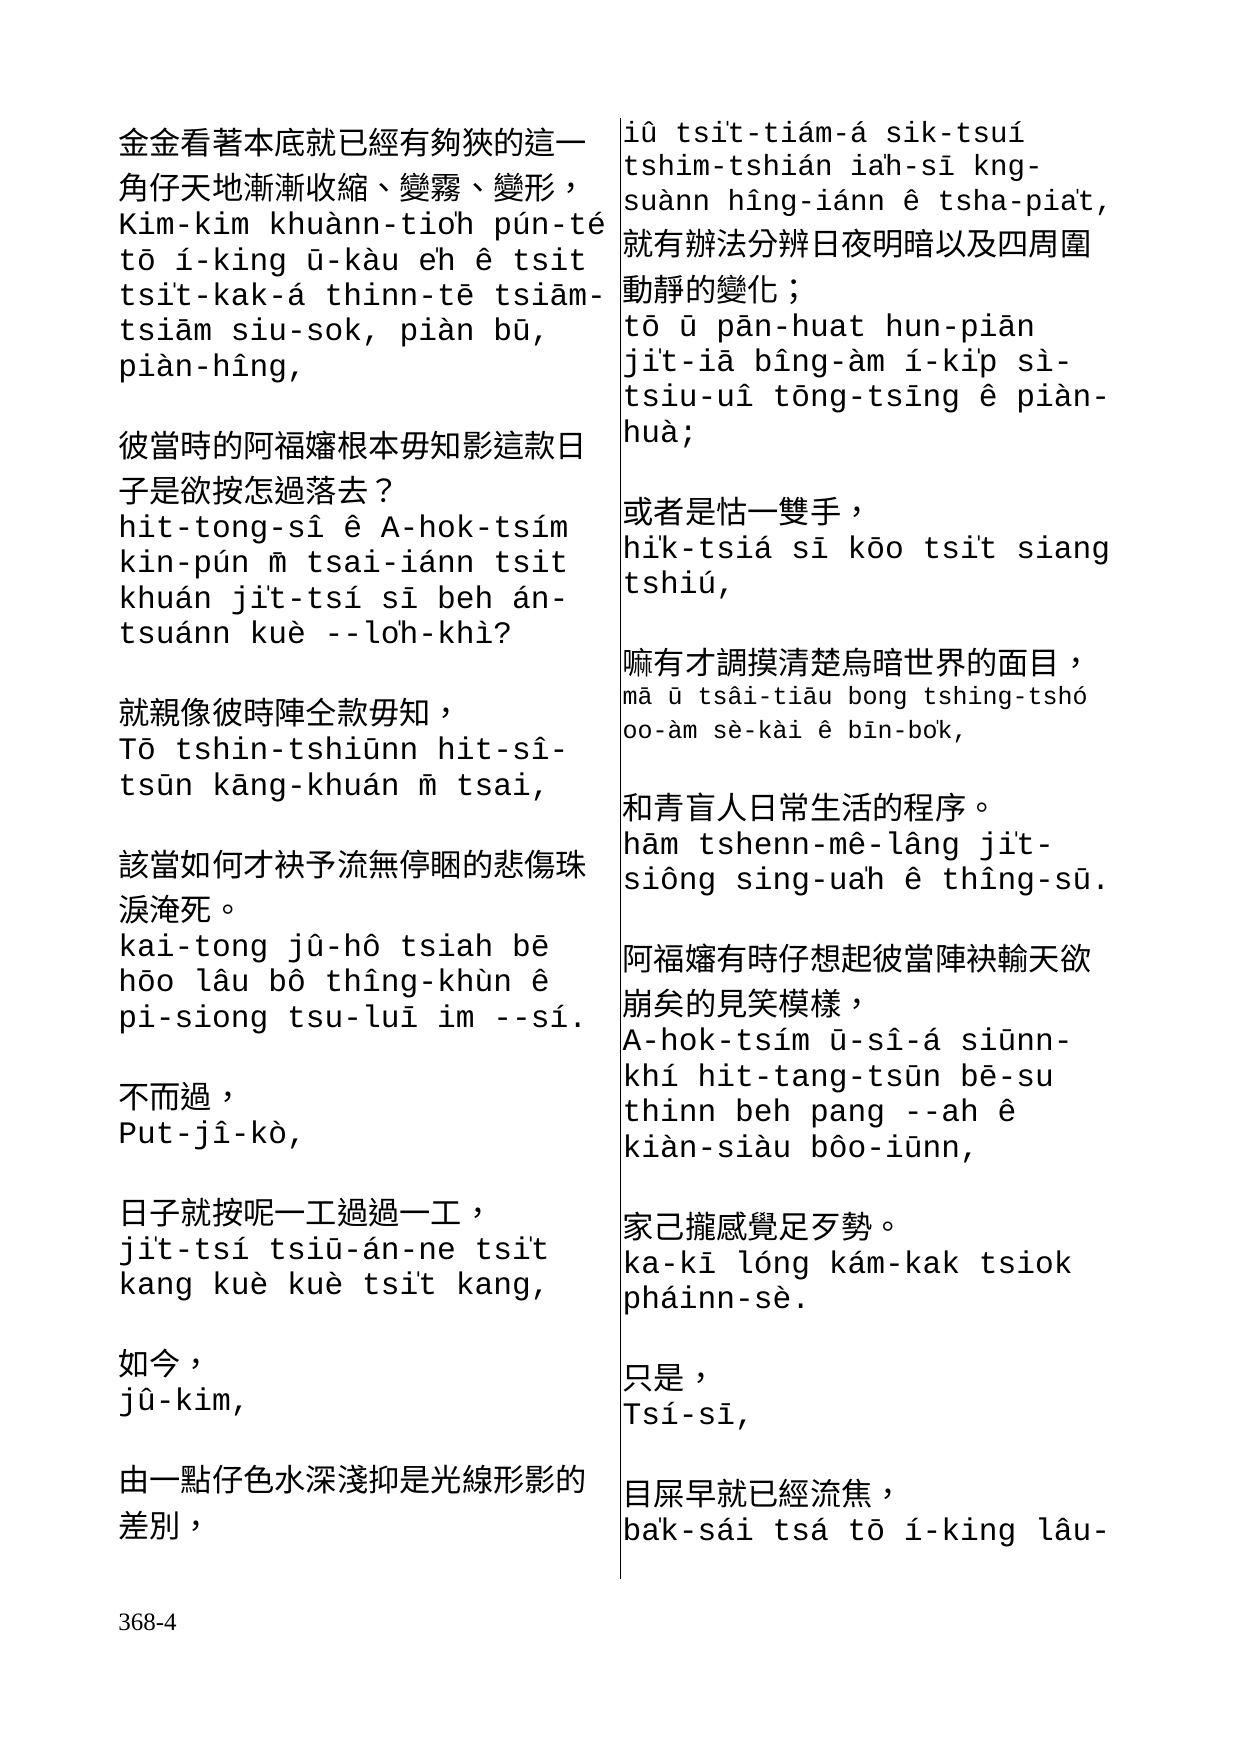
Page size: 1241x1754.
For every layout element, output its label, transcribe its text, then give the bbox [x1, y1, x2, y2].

text A-hok-tsím ū-sî-á siūnn-khí hit-tang-tsūn bē-su thinn beh pang --ah ê kiàn-siàu bôo-iūnn, [622, 1025, 1122, 1166]
text ka-kī lóng kám-kak tsiok pháinn-sè. [622, 1247, 1122, 1318]
text 日子就按呢一工過過一工， [118, 1188, 618, 1233]
text 或者是怙一雙手， [622, 487, 1122, 532]
text ba̍k-sái tsá tō í-king lâu- [622, 1514, 1122, 1550]
text 不而過， [118, 1072, 618, 1117]
text tō ū pān-huat hun-piān ji̍t-iā bîng-àm í-ki̍p sì-tsiu-uî tōng-tsīng ê piàn-huà; [622, 310, 1122, 452]
text jû-kim, [118, 1385, 618, 1420]
text kai-tong jû-hô tsiah bē hōo lâu bô thîng-khùn ê pi-siong tsu-luī im --sí. [118, 930, 618, 1037]
text hit-tong-sî ê A-hok-tsím kin-pún m̄ tsai-iánn tsit khuán ji̍t-tsí sī beh án-tsuánn kuè --lo̍h-khì? [118, 511, 618, 653]
text 如今， [118, 1339, 618, 1385]
text mā ū tsâi-tiāu bong tshing-tshó oo-àm sè-kài ê bīn-bo̍k, [622, 684, 1122, 747]
text Tō tshin-tshiūnn hit-sî-tsūn kāng-khuán m̄ tsai, [118, 734, 618, 804]
text 家己攏感覺足歹勢。 [622, 1202, 1122, 1247]
text 阿福嬸有時仔想起彼當陣袂輸天欲崩矣的見笑模樣， [622, 934, 1122, 1025]
text 彼當時的阿福嬸根本毋知影這款日子是欲按怎過落去？ [118, 421, 618, 511]
text 只是， [622, 1353, 1122, 1398]
text 由一點仔色水深淺抑是光線形影的差別， [118, 1456, 618, 1546]
text 嘛有才調摸清楚烏暗世界的面目， [622, 638, 1122, 684]
text hi̍k-tsiá sī kōo tsi̍t siang tshiú, [622, 532, 1122, 603]
text 就有辦法分辨日夜明暗以及四周圍動靜的變化； [622, 219, 1122, 310]
text ji̍t-tsí tsiū-án-ne tsi̍t kang kuè kuè tsi̍t kang, [118, 1233, 618, 1304]
text 目屎早就已經流焦， [622, 1469, 1122, 1514]
text 就親像彼時陣仝款毋知， [118, 688, 618, 734]
text Kim-kim khuànn-tio̍h pún-té tō í-king ū-kàu e̍h ê tsit tsi̍t-kak-á thinn-tē tsiām-tsiām siu-sok, piàn bū, piàn-hîng, [118, 208, 618, 386]
text iû tsi̍t-tiám-á sik-tsuí tshim-tshián ia̍h-sī kng-suànn hîng-iánn ê tsha-pia̍t, [622, 118, 1122, 219]
text 和青盲人日常生活的程序。 [622, 783, 1122, 828]
text Put-jî-kò, [118, 1117, 618, 1153]
text 金金看著本底就已經有夠狹的這一角仔天地漸漸收縮、變霧、變形， [118, 118, 618, 208]
text Tsí-sī, [622, 1398, 1122, 1434]
text hām tshenn-mê-lâng ji̍t-siông sing-ua̍h ê thîng-sū. [622, 828, 1122, 899]
text 該當如何才袂予流無停睏的悲傷珠淚淹死。 [118, 840, 618, 930]
